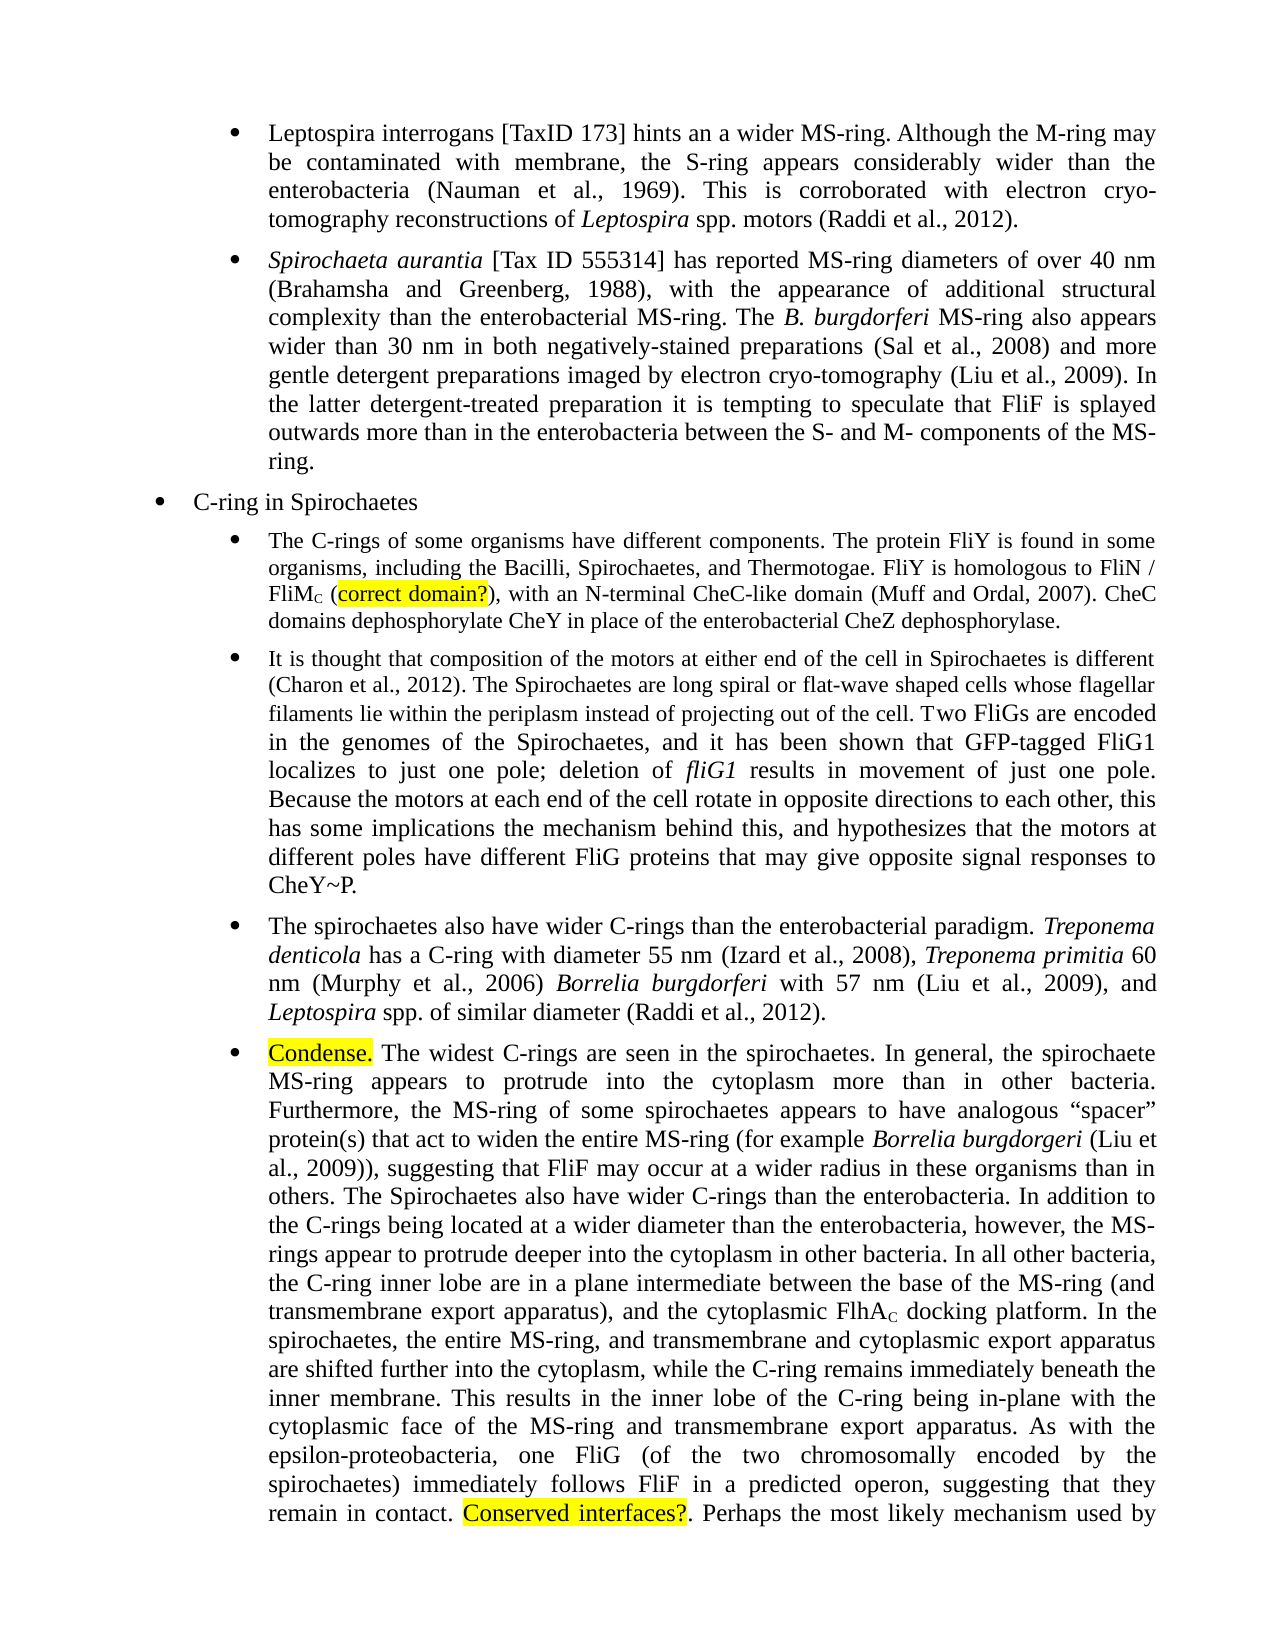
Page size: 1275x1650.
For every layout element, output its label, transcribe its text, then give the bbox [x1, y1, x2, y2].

list Spirochaeta aurantia [Tax ID 555314] has reported MS-ring diameters of over 40 nm (Brahamsha and Greenberg, 1988), with the appearance of additional structural complexity than the enterobacterial MS-ring. The B. burgdorferi MS-ring also appears wider than 30 nm in both negatively-stained preparations (Sal et al., 2008) and more gentle detergent preparations imaged by electron cryo-tomography (Liu et al., 2009). In the latter detergent-treated preparation it is tempting to speculate that FliF is splayed outwards more than in the enterobacteria between the S- and M- components of the MS-ring. [231, 245, 1157, 475]
list It is thought that composition of the motors at either end of the cell in Spirochaetes is different (Charon et al., 2012). The Spirochaetes are long spiral or flat-wave shaped cells whose flagellar filaments lie within the periplasm instead of projecting out of the cell. Two FliGs are encoded in the genomes of the Spirochaetes, and it has been shown that GFP-tagged FliG1 localizes to just one pole; deletion of fliG1 results in movement of just one pole. Because the motors at each end of the cell rotate in opposite directions to each other, this has some implications the mechanism behind this, and hypothesizes that the motors at different poles have different FliG proteins that may give opposite signal responses to CheY~P. [231, 645, 1157, 899]
list Leptospira interrogans [TaxID 173] hints an a wider MS-ring. Although the M-ring may be contaminated with membrane, the S-ring appears considerably wider than the enterobacteria (Nauman et al., 1969). This is corroborated with electron cryo-tomography reconstructions of Leptospira spp. motors (Raddi et al., 2012). [231, 118, 1157, 233]
list The C-rings of some organisms have different components. The protein FliY is found in some organisms, including the Bacilli, Spirochaetes, and Thermotogae. FliY is homologous to FliN / FliMC (correct domain?), with an N-terminal CheC-like domain (Muff and Ordal, 2007). CheC domains dephosphorylate CheY in place of the enterobacterial CheZ dephosphorylase. [231, 527, 1157, 633]
list The spirochaetes also have wider C-rings than the enterobacterial paradigm. Treponema denticola has a C-ring with diameter 55 nm (Izard et al., 2008), Treponema primitia 60 nm (Murphy et al., 2006) Borrelia burgdorferi with 57 nm (Liu et al., 2009), and Leptospira spp. of similar diameter (Raddi et al., 2012). [231, 911, 1157, 1026]
list Condense. The widest C-rings are seen in the spirochaetes. In general, the spirochaete MS-ring appears to protrude into the cytoplasm more than in other bacteria. Furthermore, the MS-ring of some spirochaetes appears to have analogous “spacer” protein(s) that act to widen the entire MS-ring (for example Borrelia burgdorgeri (Liu et al., 2009)), suggesting that FliF may occur at a wider radius in these organisms than in others. The Spirochaetes also have wider C-rings than the enterobacteria. In addition to the C-rings being located at a wider diameter than the enterobacteria, however, the MS-rings appear to protrude deeper into the cytoplasm in other bacteria. In all other bacteria, the C-ring inner lobe are in a plane intermediate between the base of the MS-ring (and transmembrane export apparatus), and the cytoplasmic FlhAC docking platform. In the spirochaetes, the entire MS-ring, and transmembrane and cytoplasmic export apparatus are shifted further into the cytoplasm, while the C-ring remains immediately beneath the inner membrane. This results in the inner lobe of the C-ring being in-plane with the cytoplasmic face of the MS-ring and transmembrane export apparatus. As with the epsilon-proteobacteria, one FliG (of the two chromosomally encoded by the spirochaetes) immediately follows FliF in a predicted operon, suggesting that they remain in contact. Conserved interfaces?. Perhaps the most likely mechanism used by [231, 1038, 1157, 1526]
list C-ring in Spirochaetes [156, 487, 1157, 515]
